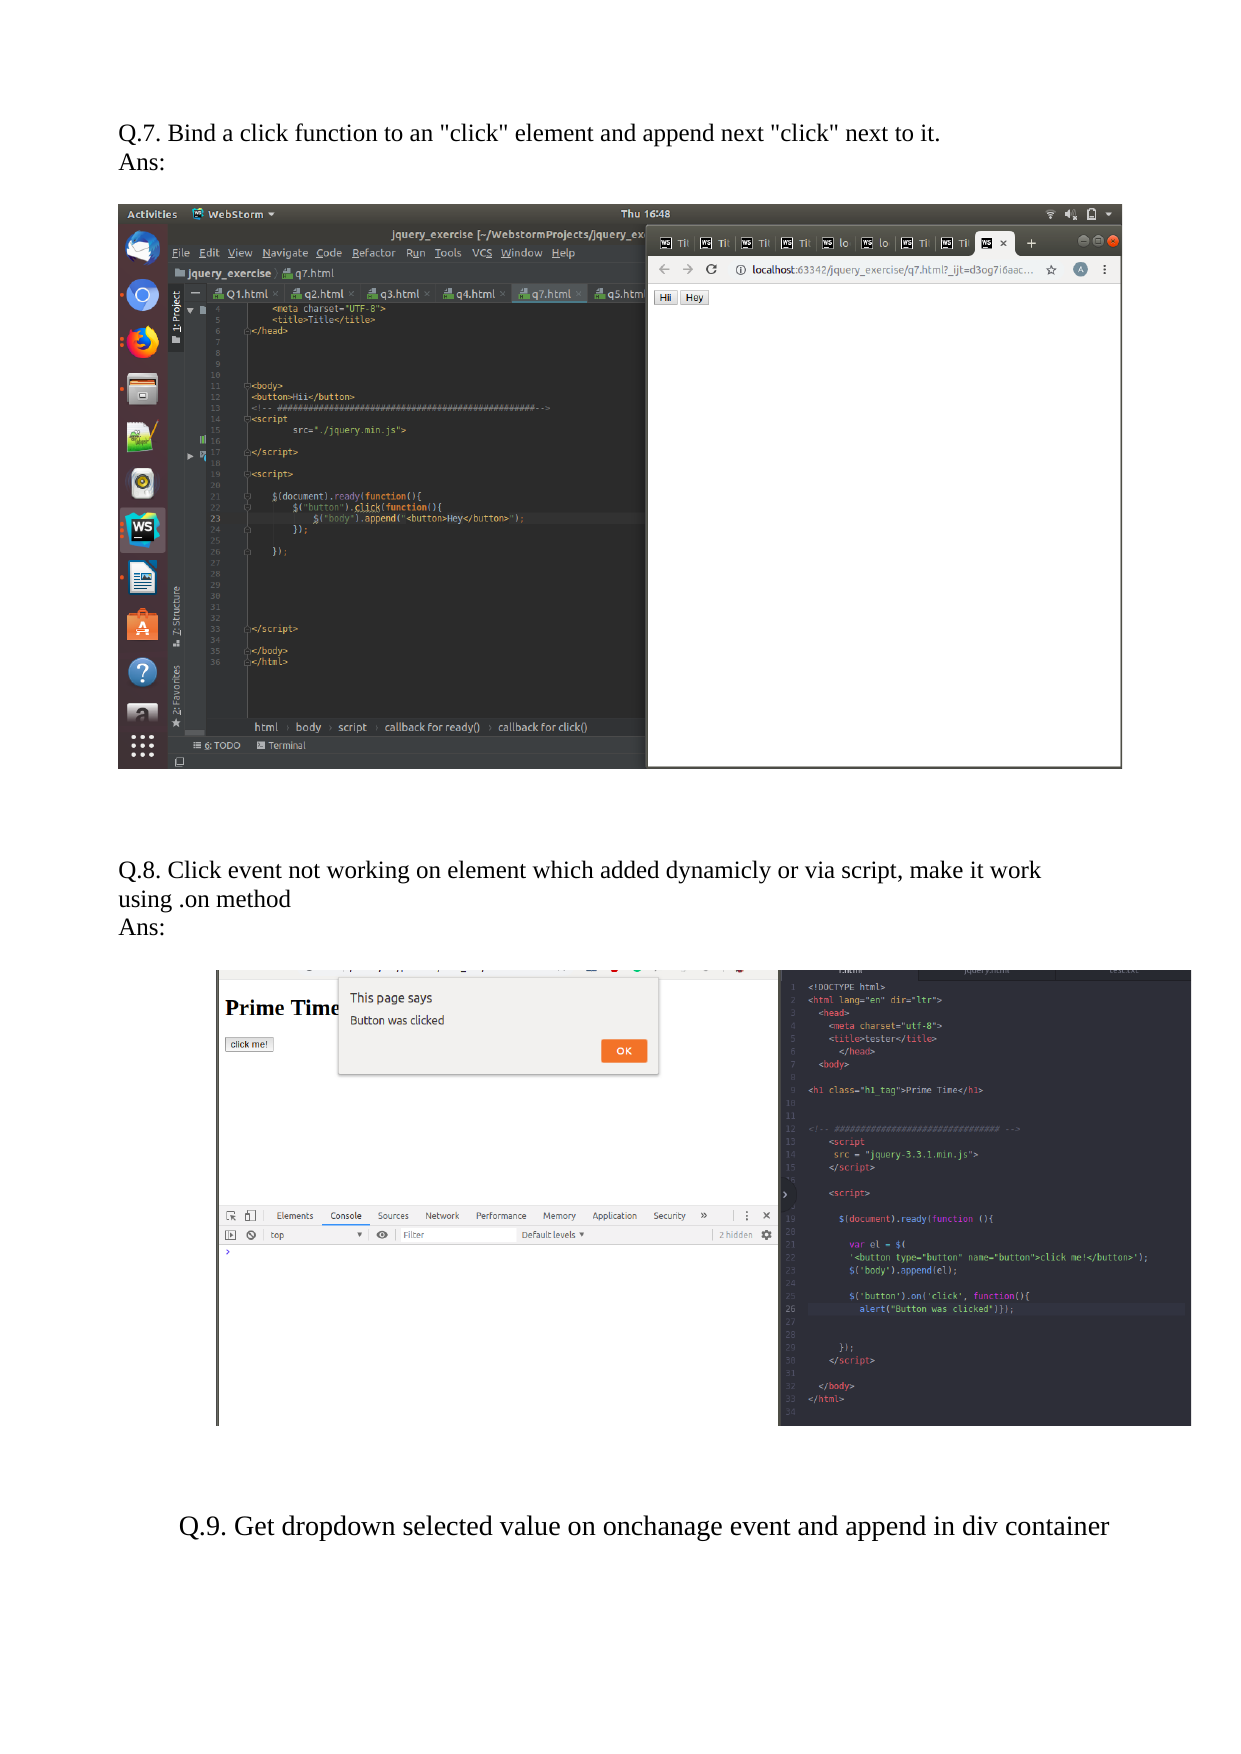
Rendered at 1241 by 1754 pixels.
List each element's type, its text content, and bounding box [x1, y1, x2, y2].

list Q.9. Get dropdown selected value on onchanage event and append in div container [178, 1509, 1122, 1541]
text Q.7. Bind a click function to an "click" element and append next "click" next to it. [118, 118, 1122, 147]
text Ans: [118, 912, 1122, 941]
picture [118, 204, 1123, 769]
text Ans: [118, 147, 1122, 176]
picture [216, 970, 1192, 1426]
text Q.8. Click event not working on element which added dynamicly or via script, make it work using .on method [118, 855, 1122, 912]
